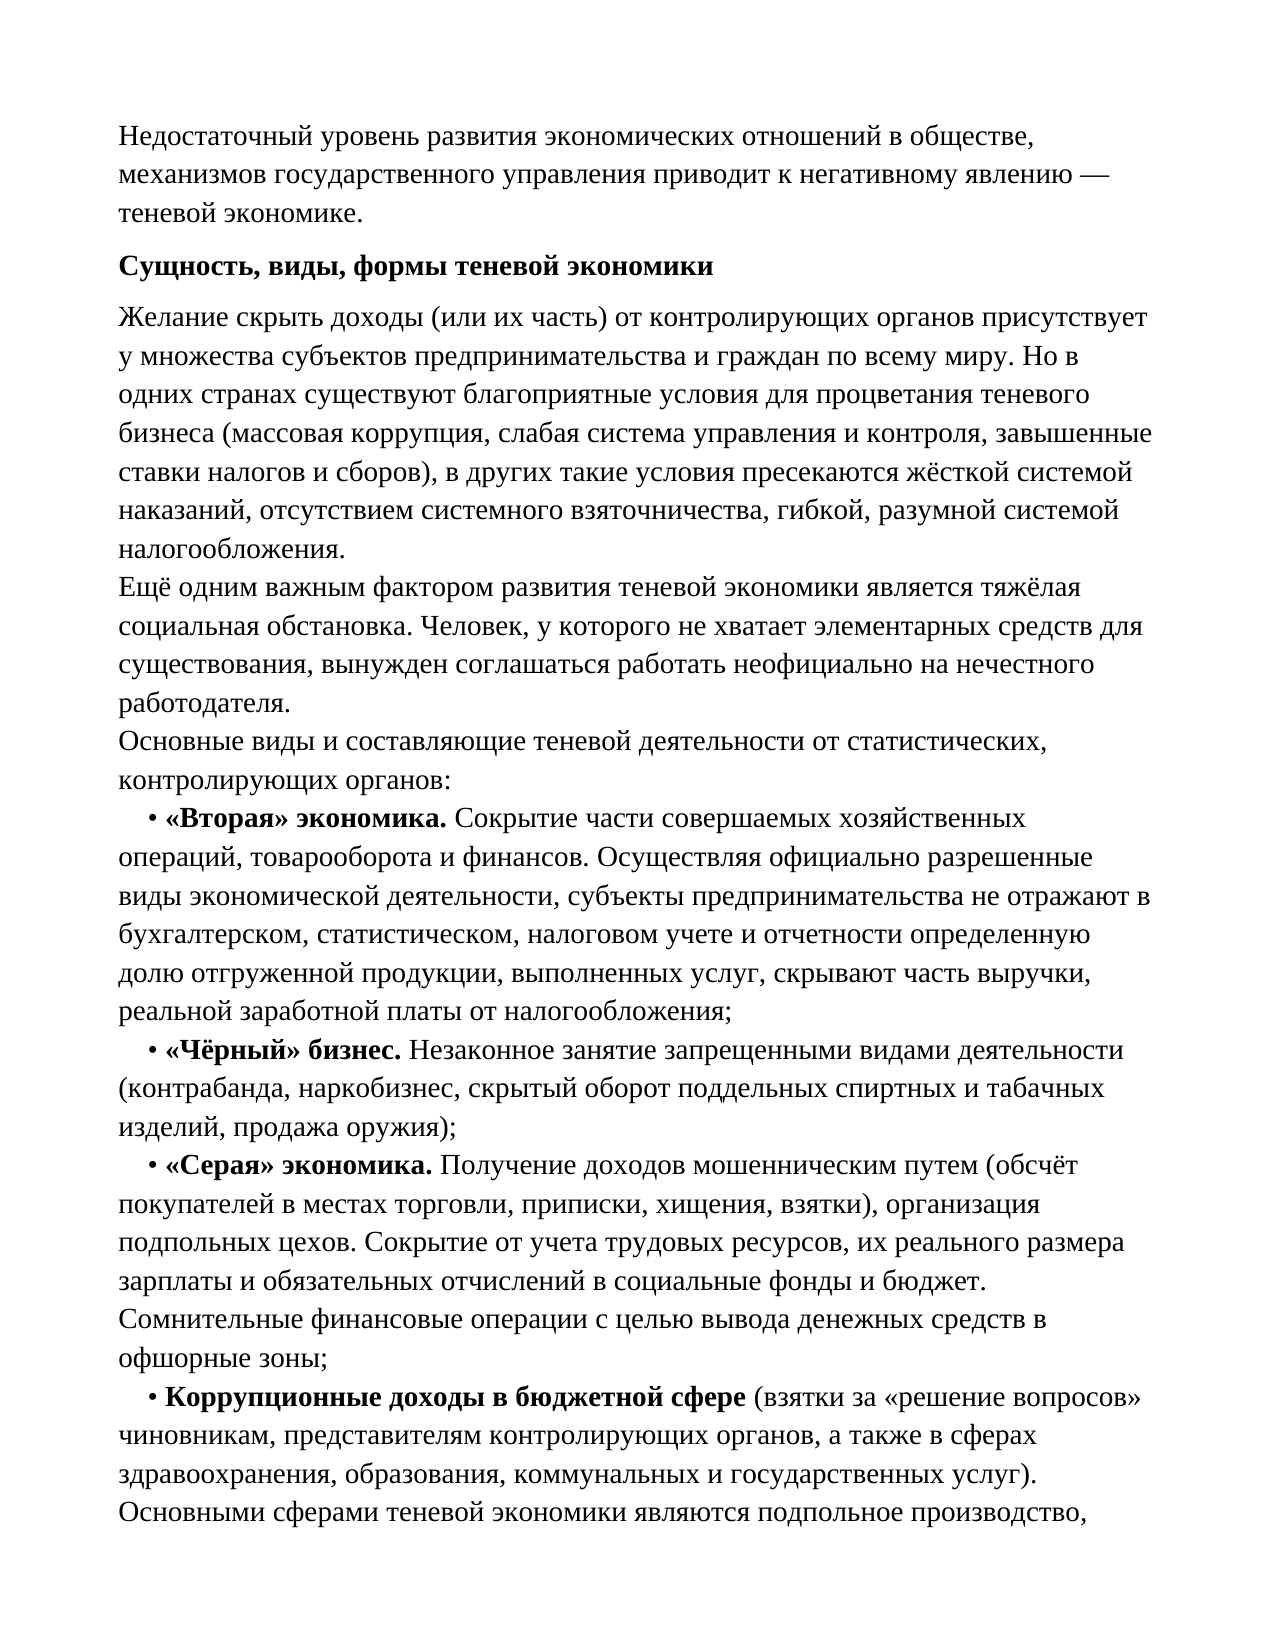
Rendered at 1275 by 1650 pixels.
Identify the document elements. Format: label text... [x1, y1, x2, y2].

text • «Чёрный» бизнес. Незаконное занятие запрещенными видами деятельности (контрабанда, наркобизнес, скрытый оборот поддельных спиртных и табачных изделий, продажа оружия); [118, 1032, 1157, 1142]
text Недостаточный уровень развития экономических отношений в обществе, механизмов государственного управления приводит к негативному явлению — теневой экономике. [118, 118, 1157, 229]
text Основными сферами теневой экономики являются подпольное производство, [118, 1494, 1157, 1528]
subtitle Сущность, виды, формы теневой экономики [118, 248, 1157, 282]
text • Коррупционные доходы в бюджетной сфере (взятки за «решение вопросов» чиновникам, представителям контролирующих органов, а также в сферах здравоохранения, образования, коммунальных и государственных услуг). [118, 1379, 1157, 1489]
text • «Серая» экономика. Получение доходов мошенническим путем (обсчёт покупателей в местах торговли, приписки, хищения, взятки), организация подпольных цехов. Сокрытие от учета трудовых ресурсов, их реального размера зарплаты и обязательных отчислений в социальные фонды и бюджет. Сомнительные финансовые операции с целью вывода денежных средств в офшорные зоны; [118, 1147, 1157, 1374]
text Ещё одним важным фактором развития теневой экономики является тяжёлая социальная обстановка. Человек, у которого не хватает элементарных средств для существования, вынужден соглашаться работать неофициально на нечестного работодателя. [118, 569, 1157, 718]
text Основные виды и составляющие теневой деятельности от статистических, контролирующих органов: [118, 723, 1157, 796]
text Желание скрыть доходы (или их часть) от контролирующих органов присутствует у множества субъектов предпринимательства и граждан по всему миру. Но в одних странах существуют благоприятные условия для процветания теневого бизнеса (массовая коррупция, слабая система управления и контроля, завышенные ставки налогов и сборов), в других такие условия пресекаются жёсткой системой наказаний, отсутствием системного взяточничества, гибкой, разумной системой налогообложения. [118, 299, 1157, 564]
text • «Вторая» экономика. Сокрытие части совершаемых хозяйственных операций, товарооборота и финансов. Осуществляя официально разрешенные виды экономической деятельности, субъекты предпринимательства не отражают в бухгалтерском, статистическом, налоговом учете и отчетности определенную долю отгруженной продукции, выполненных услуг, скрывают часть выручки, реальной заработной платы от налогообложения; [118, 801, 1157, 1027]
